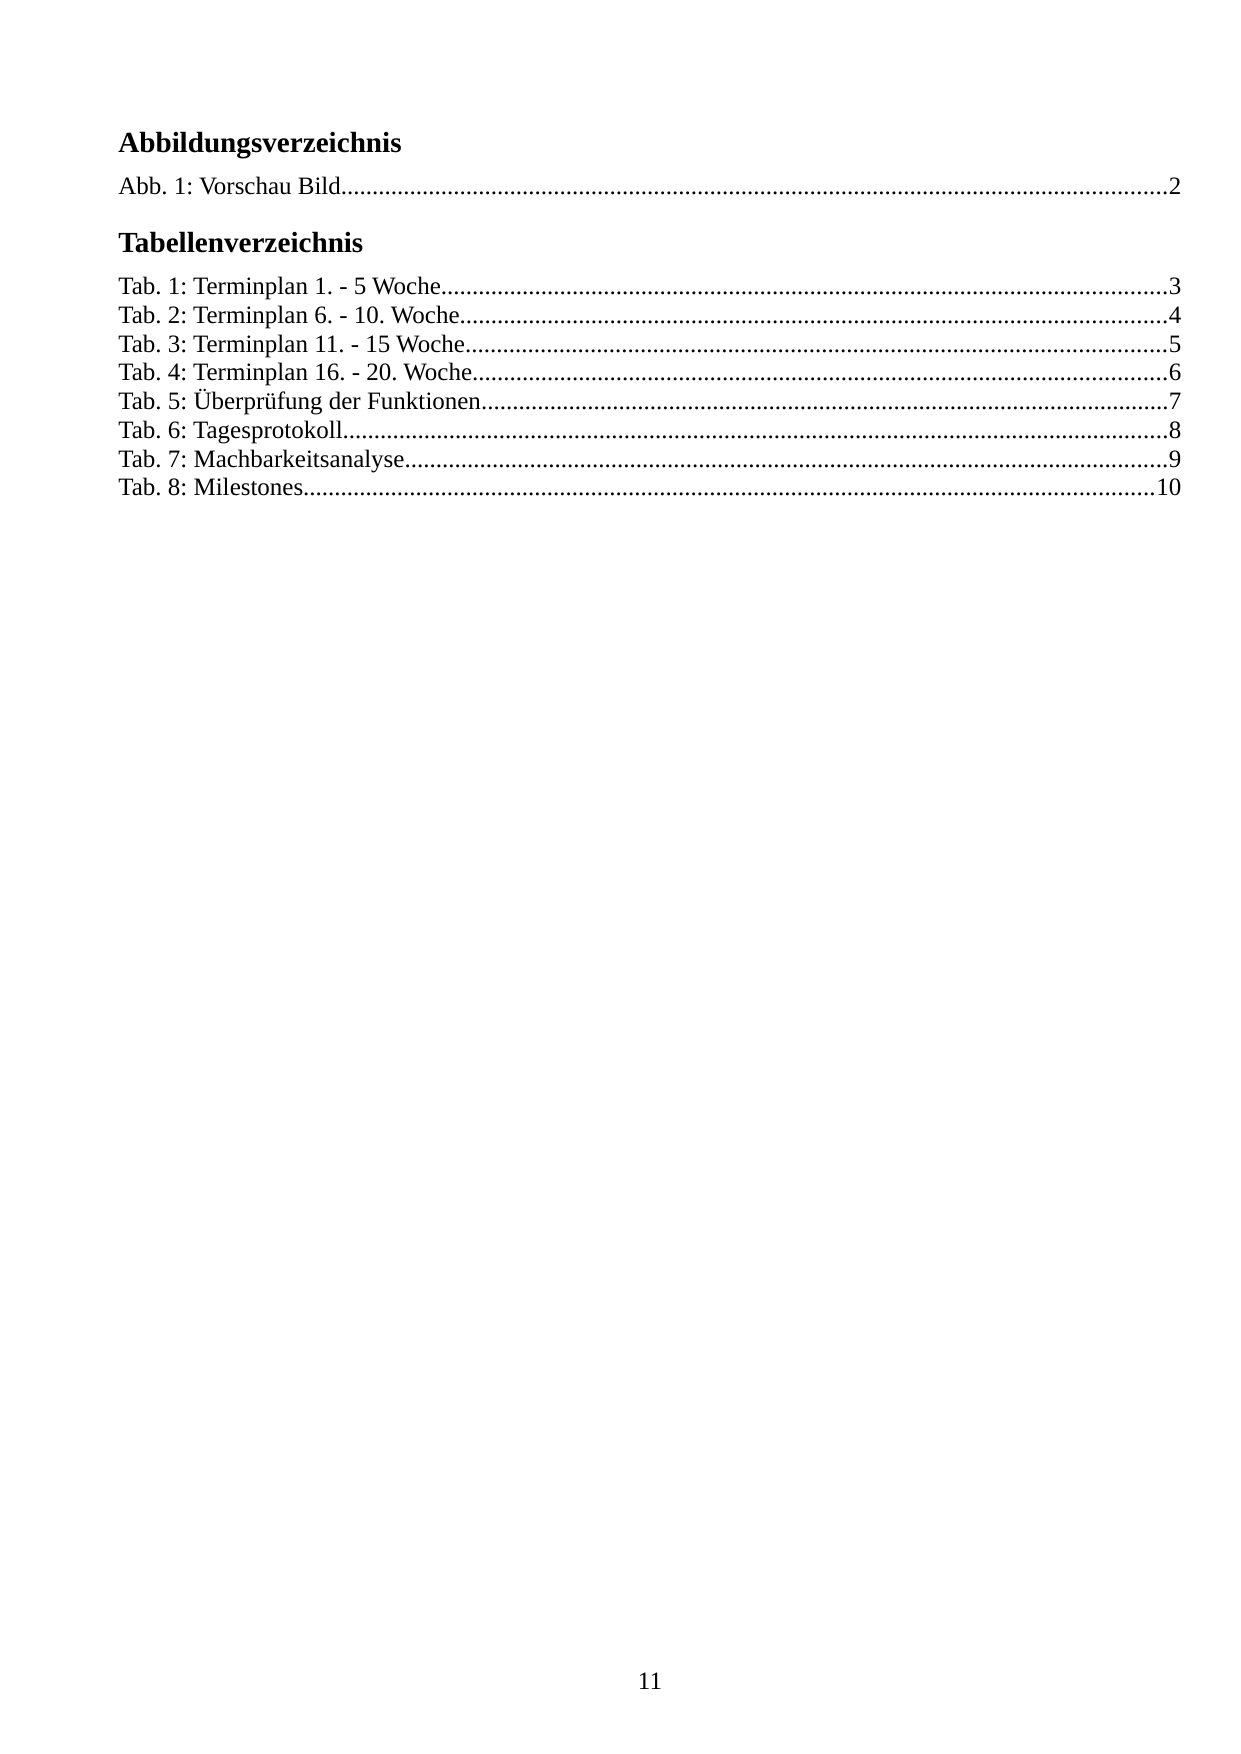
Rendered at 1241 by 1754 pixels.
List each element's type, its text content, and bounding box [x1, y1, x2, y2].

subtitle Abbildungsverzeichnis [118, 125, 1181, 159]
text Tab. 8: Milestones 10 [118, 472, 1181, 501]
text Tab. 5: Überprüfung der Funktionen 7 [118, 386, 1181, 415]
text Abb. 1: Vorschau Bild 2 [118, 171, 1181, 200]
text Tab. 3: Terminplan 11. - 15 Woche 5 [118, 329, 1181, 357]
text Tab. 1: Terminplan 1. - 5 Woche 3 [118, 271, 1181, 300]
subtitle Tabellenverzeichnis [118, 225, 1181, 259]
text Tab. 4: Terminplan 16. - 20. Woche 6 [118, 357, 1181, 386]
text Tab. 2: Terminplan 6. - 10. Woche 4 [118, 300, 1181, 329]
text Tab. 6: Tagesprotokoll 8 [118, 415, 1181, 444]
text Tab. 7: Machbarkeitsanalyse 9 [118, 444, 1181, 472]
